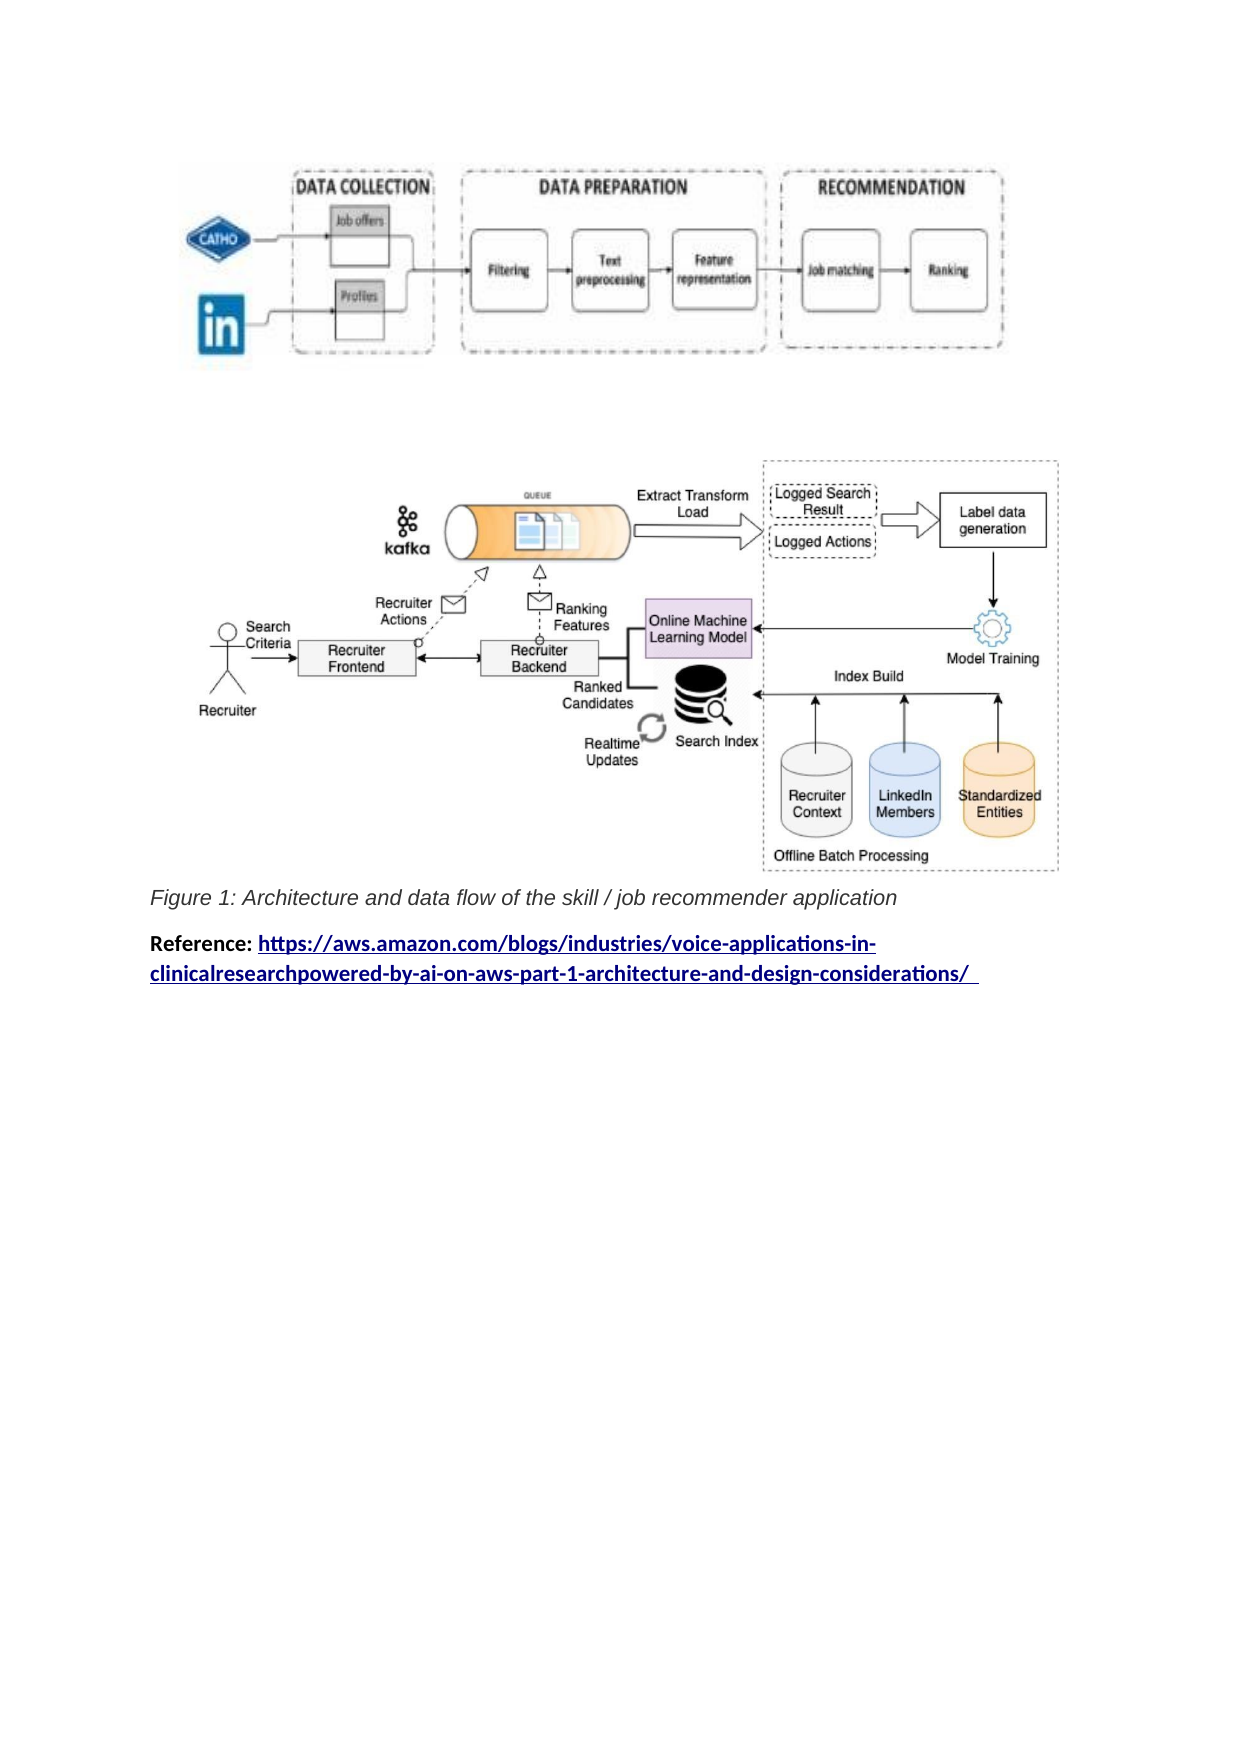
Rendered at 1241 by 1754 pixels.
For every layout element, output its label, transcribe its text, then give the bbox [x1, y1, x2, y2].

text Figure 1: Architecture and data flow of the skill / job recommender application [150, 883, 1106, 911]
text Reference: https://aws.amazon.com/blogs/industries/voice-applications-in-clinicalresearchpowered-by-ai-on-aws-part-1-architecture-and-design-considerations/ [150, 929, 1106, 987]
